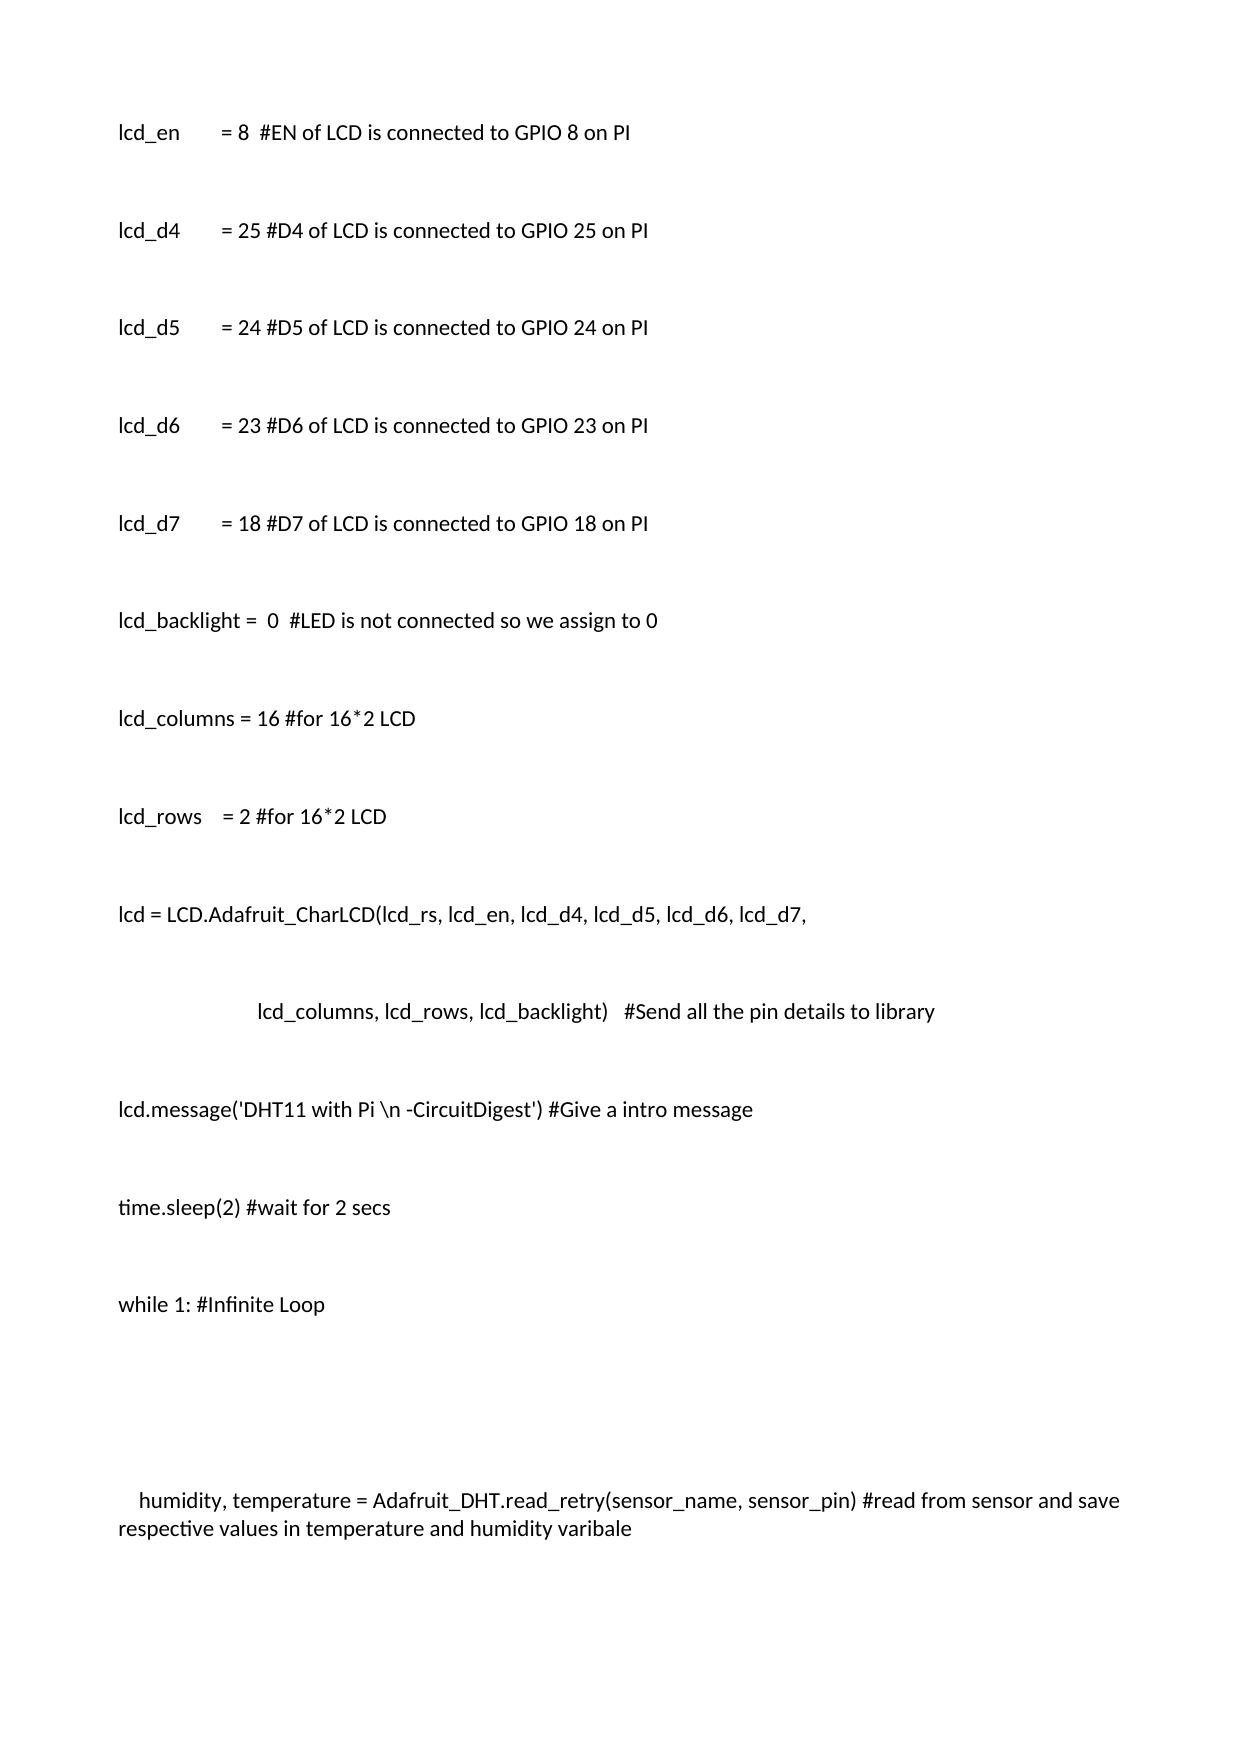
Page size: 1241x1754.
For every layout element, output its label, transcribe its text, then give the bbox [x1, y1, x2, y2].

text lcd_d6 = 23 #D6 of LCD is connected to GPIO 23 on PI [118, 411, 1122, 439]
text lcd_columns = 16 #for 16*2 LCD [118, 704, 1122, 732]
text lcd_rows = 2 #for 16*2 LCD [118, 802, 1122, 830]
text lcd_columns, lcd_rows, lcd_backlight) #Send all the pin details to library [118, 997, 1122, 1026]
text lcd_en = 8 #EN of LCD is connected to GPIO 8 on PI [118, 118, 1122, 146]
text time.sleep(2) #wait for 2 secs [118, 1193, 1122, 1221]
text while 1: #Infinite Loop [118, 1291, 1122, 1319]
text lcd_d4 = 25 #D4 of LCD is connected to GPIO 25 on PI [118, 216, 1122, 244]
text lcd = LCD.Adafruit_CharLCD(lcd_rs, lcd_en, lcd_d4, lcd_d5, lcd_d6, lcd_d7, [118, 900, 1122, 928]
text lcd_backlight = 0 #LED is not connected so we assign to 0 [118, 607, 1122, 635]
text lcd_d5 = 24 #D5 of LCD is connected to GPIO 24 on PI [118, 313, 1122, 342]
text humidity, temperature = Adafruit_DHT.read_retry(sensor_name, sensor_pin) #read from sensor and save respective values in temperature and humidity varibale [118, 1486, 1122, 1542]
text lcd_d7 = 18 #D7 of LCD is connected to GPIO 18 on PI [118, 509, 1122, 537]
text lcd.message('DHT11 with Pi \n -CircuitDigest') #Give a intro message [118, 1095, 1122, 1123]
